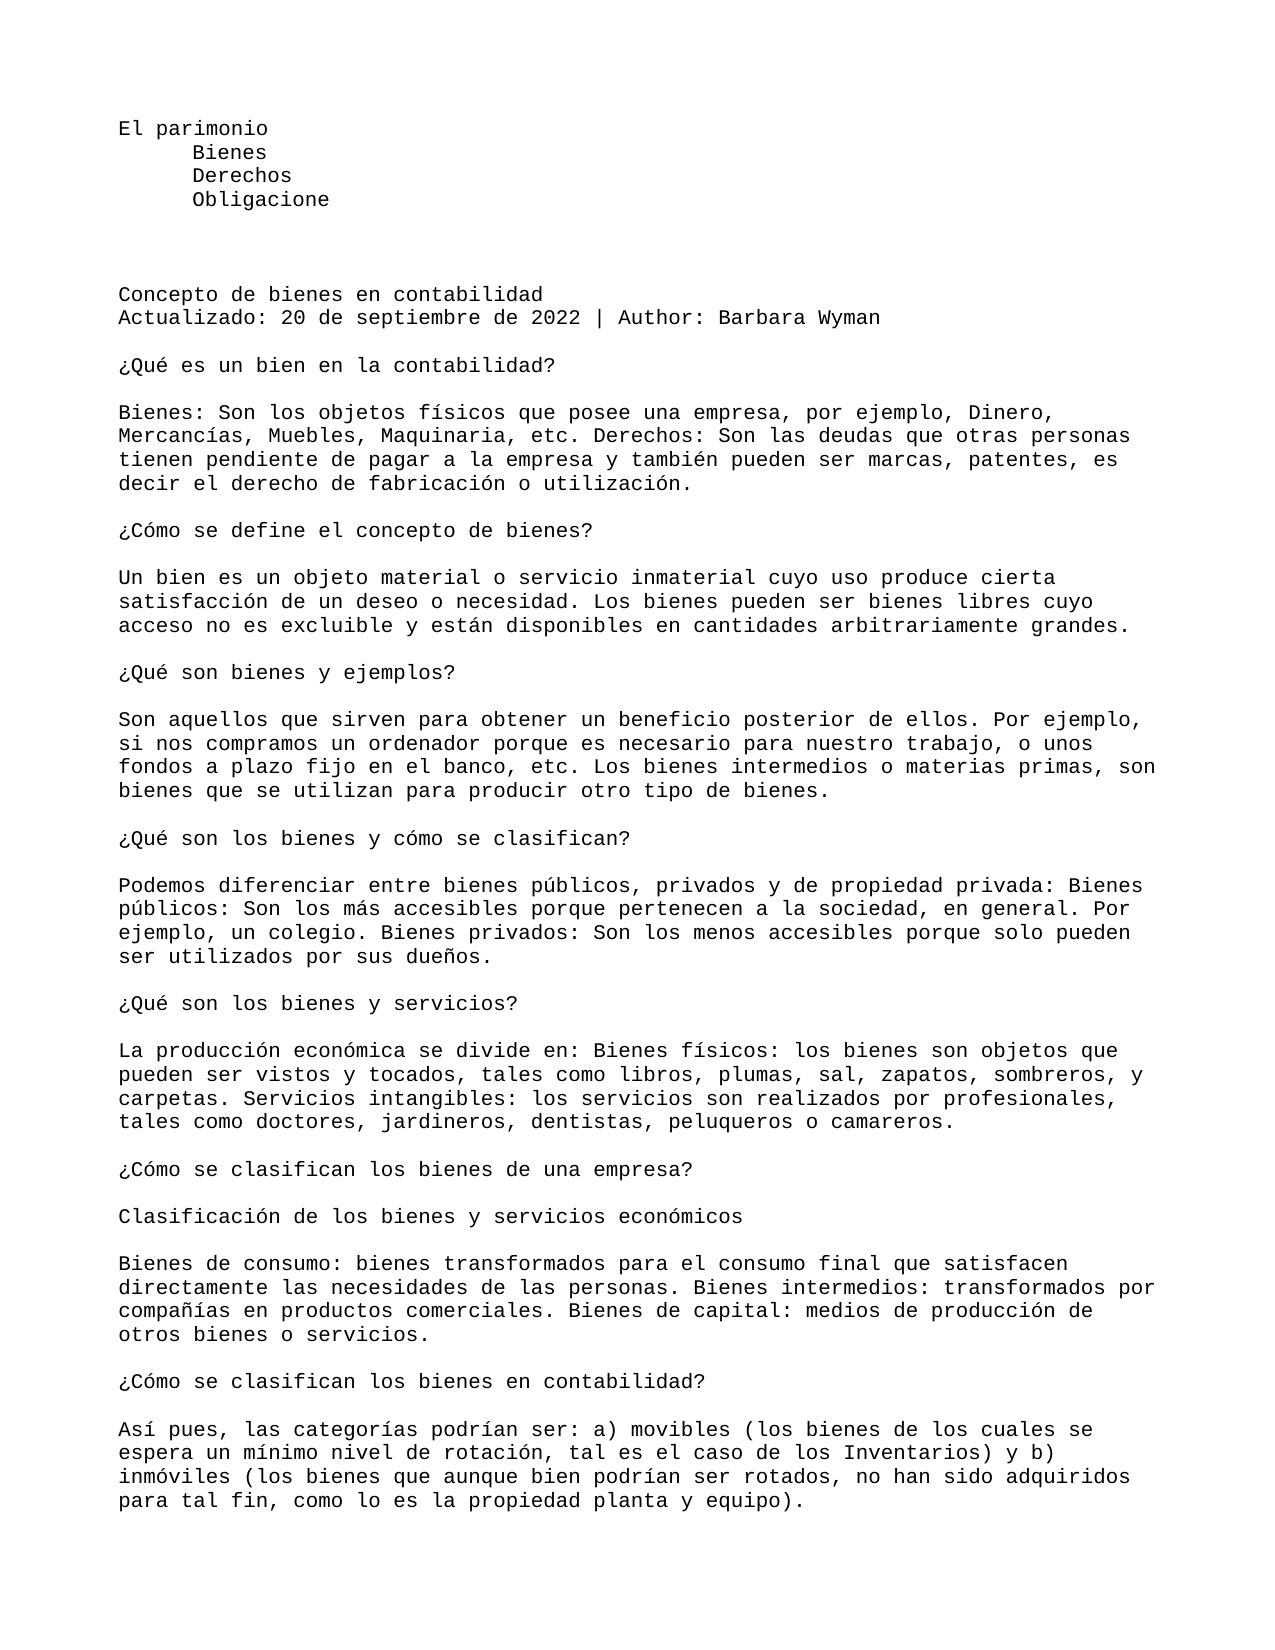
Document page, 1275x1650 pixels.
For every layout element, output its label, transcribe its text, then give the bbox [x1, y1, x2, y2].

text La producción económica se divide en: Bienes físicos: los bienes son objetos que pueden ser vistos y tocados, tales como libros, plumas, sal, zapatos, sombreros, y carpetas. Servicios intangibles: los servicios son realizados por profesionales, tales como doctores, jardineros, dentistas, peluqueros o camareros. [118, 1040, 1157, 1135]
text Así pues, las categorías podrían ser: a) movibles (los bienes de los cuales se espera un mínimo nivel de rotación, tal es el caso de los Inventarios) y b) inmóviles (los bienes que aunque bien podrían ser rotados, no han sido adquiridos para tal fin, como lo es la propiedad planta y equipo). [118, 1419, 1157, 1513]
text ¿Qué es un bien en la contabilidad? [118, 354, 1157, 378]
text Bienes de consumo: bienes transformados para el consumo final que satisfacen directamente las necesidades de las personas. Bienes intermedios: transformados por compañías en productos comerciales. Bienes de capital: medios de producción de otros bienes o servicios. [118, 1253, 1157, 1348]
text Derechos [118, 165, 1157, 189]
text ¿Cómo se clasifican los bienes de una empresa? [118, 1158, 1157, 1182]
text Actualizado: 20 de septiembre de 2022 | Author: Barbara Wyman [118, 307, 1157, 331]
text Son aquellos que sirven para obtener un beneficio posterior de ellos. Por ejemplo, si nos compramos un ordenador porque es necesario para nuestro trabajo, o unos fondos a plazo fijo en el banco, etc. Los bienes intermedios o materias primas, son bienes que se utilizan para producir otro tipo de bienes. [118, 709, 1157, 804]
text ¿Cómo se define el concepto de bienes? [118, 520, 1157, 544]
text ¿Cómo se clasifican los bienes en contabilidad? [118, 1371, 1157, 1395]
text Concepto de bienes en contabilidad [118, 284, 1157, 307]
text Bienes: Son los objetos físicos que posee una empresa, por ejemplo, Dinero, Mercancías, Muebles, Maquinaria, etc. Derechos: Son las deudas que otras personas tienen pendiente de pagar a la empresa y también pueden ser marcas, patentes, es decir el derecho de fabricación o utilización. [118, 402, 1157, 496]
text Podemos diferenciar entre bienes públicos, privados y de propiedad privada: Bienes públicos: Son los más accesibles porque pertenecen a la sociedad, en general. Por ejemplo, un colegio. Bienes privados: Son los menos accesibles porque solo pueden ser utilizados por sus dueños. [118, 875, 1157, 969]
text Bienes [118, 142, 1157, 165]
text Obligacione [118, 189, 1157, 213]
text ¿Qué son los bienes y cómo se clasifican? [118, 827, 1157, 851]
text ¿Qué son bienes y ejemplos? [118, 662, 1157, 686]
text Un bien es un objeto material o servicio inmaterial cuyo uso produce cierta satisfacción de un deseo o necesidad. Los bienes pueden ser bienes libres cuyo acceso no es excluible y están disponibles en cantidades arbitrariamente grandes. [118, 567, 1157, 638]
text El parimonio [118, 118, 1157, 142]
text ¿Qué son los bienes y servicios? [118, 993, 1157, 1017]
text Clasificación de los bienes y servicios económicos [118, 1206, 1157, 1229]
